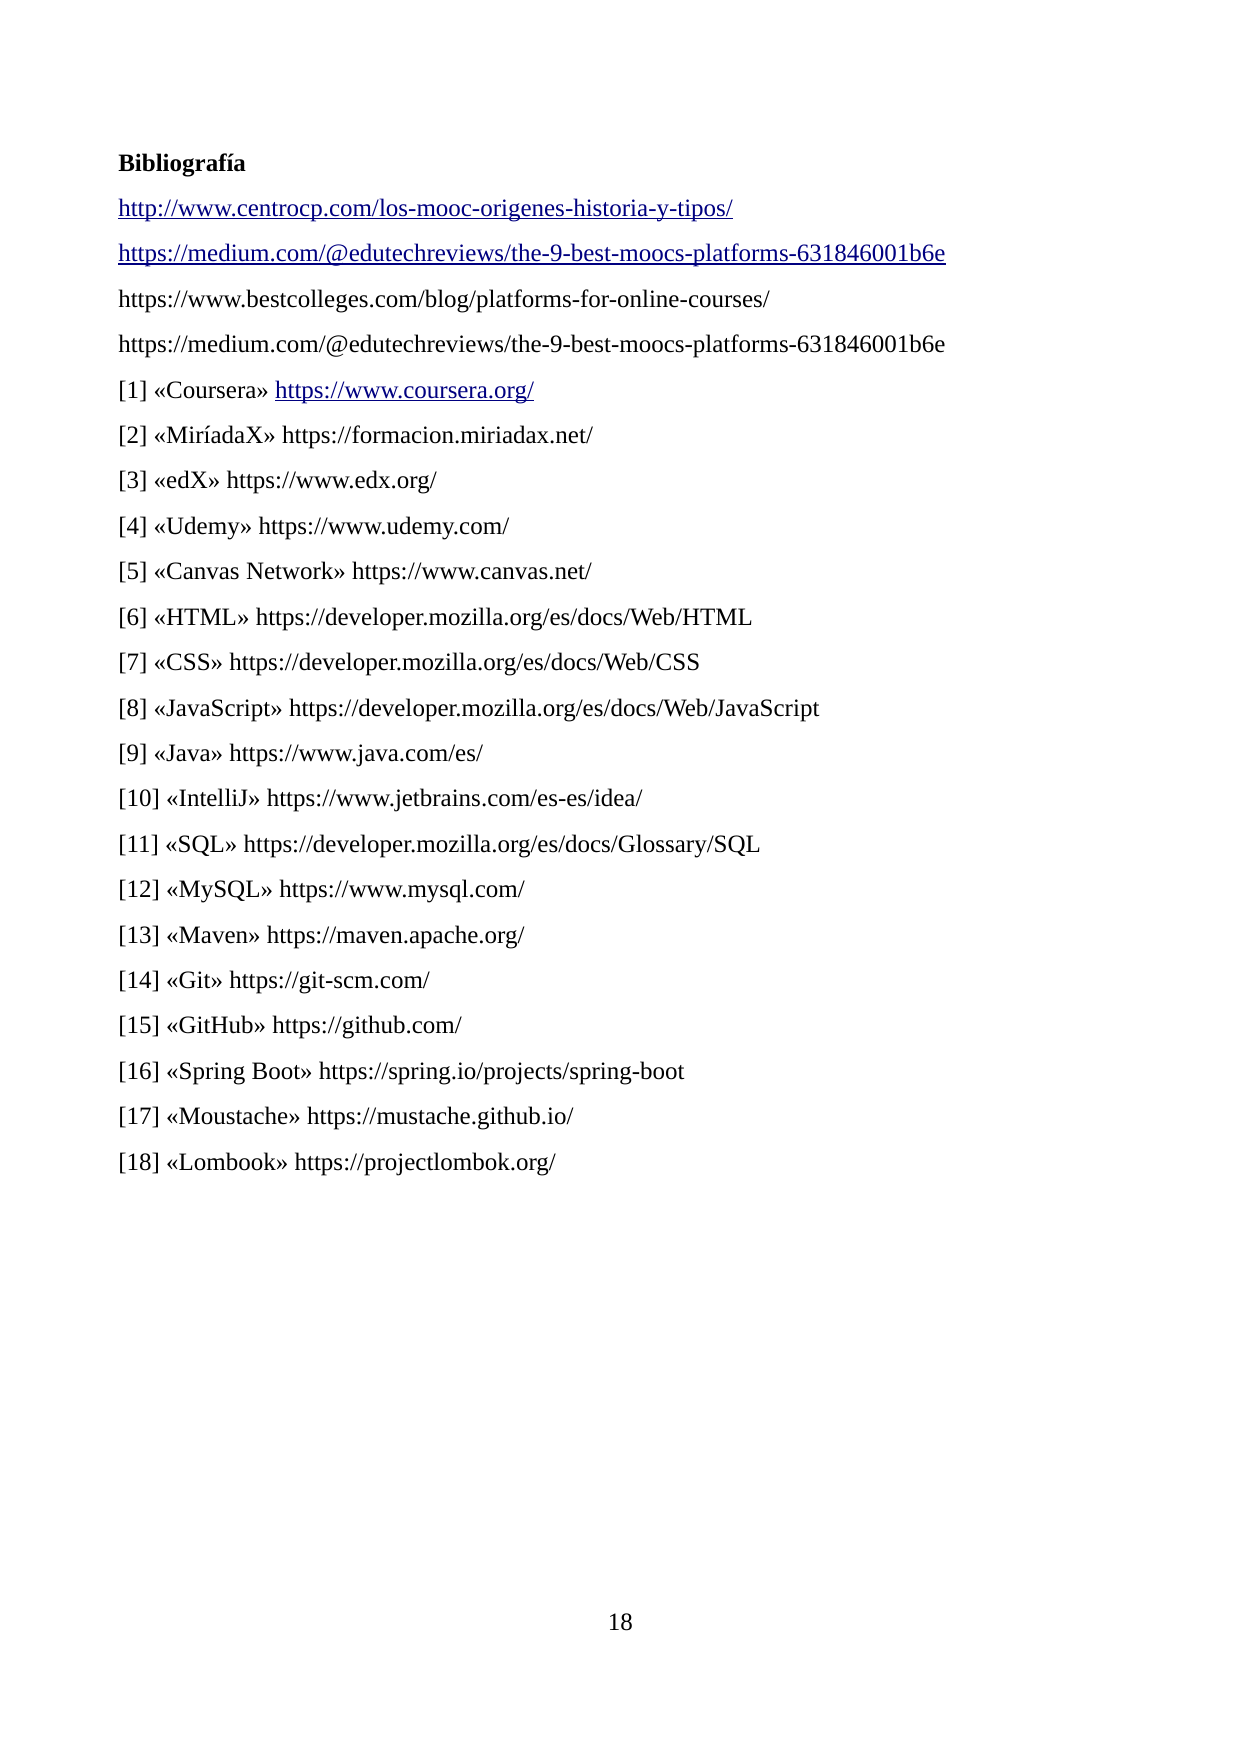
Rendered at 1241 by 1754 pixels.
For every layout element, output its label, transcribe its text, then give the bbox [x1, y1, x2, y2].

text http://www.centrocp.com/los-mooc-origenes-historia-y-tipos/ [118, 193, 1017, 222]
text https://medium.com/@edutechreviews/the-9-best-moocs-platforms-631846001b6e [118, 329, 1017, 358]
text [11] «SQL» https://developer.mozilla.org/es/docs/Glossary/SQL [118, 829, 1017, 858]
text https://medium.com/@edutechreviews/the-9-best-moocs-platforms-631846001b6e [118, 238, 1017, 267]
text [16] «Spring Boot» https://spring.io/projects/spring-boot [118, 1056, 1017, 1085]
text [3] «edX» https://www.edx.org/ [118, 466, 1017, 494]
text [9] «Java» https://www.java.com/es/ [118, 738, 1017, 767]
text [10] «IntelliJ» https://www.jetbrains.com/es-es/idea/ [118, 783, 1017, 812]
text [15] «GitHub» https://github.com/ [118, 1011, 1017, 1039]
text [13] «Maven» https://maven.apache.org/ [118, 920, 1017, 948]
text [5] «Canvas Network» https://www.canvas.net/ [118, 556, 1017, 585]
text [2] «MiríadaX» https://formacion.miriadax.net/ [118, 420, 1017, 449]
text [1] «Coursera» https://www.coursera.org/ [118, 375, 1017, 403]
text https://www.bestcolleges.com/blog/platforms-for-online-courses/ [118, 284, 1017, 313]
text [4] «Udemy» https://www.udemy.com/ [118, 511, 1017, 540]
text [14] «Git» https://git-scm.com/ [118, 965, 1017, 994]
text [6] «HTML» https://developer.mozilla.org/es/docs/Web/HTML [118, 602, 1017, 631]
text [7] «CSS» https://developer.mozilla.org/es/docs/Web/CSS [118, 647, 1017, 676]
text Bibliografía [118, 148, 1017, 176]
text [12] «MySQL» https://www.mysql.com/ [118, 874, 1017, 903]
text [17] «Moustache» https://mustache.github.io/ [118, 1101, 1017, 1130]
text [18] «Lombook» https://projectlombok.org/ [118, 1147, 1017, 1176]
text [8] «JavaScript» https://developer.mozilla.org/es/docs/Web/JavaScript [118, 693, 1017, 721]
